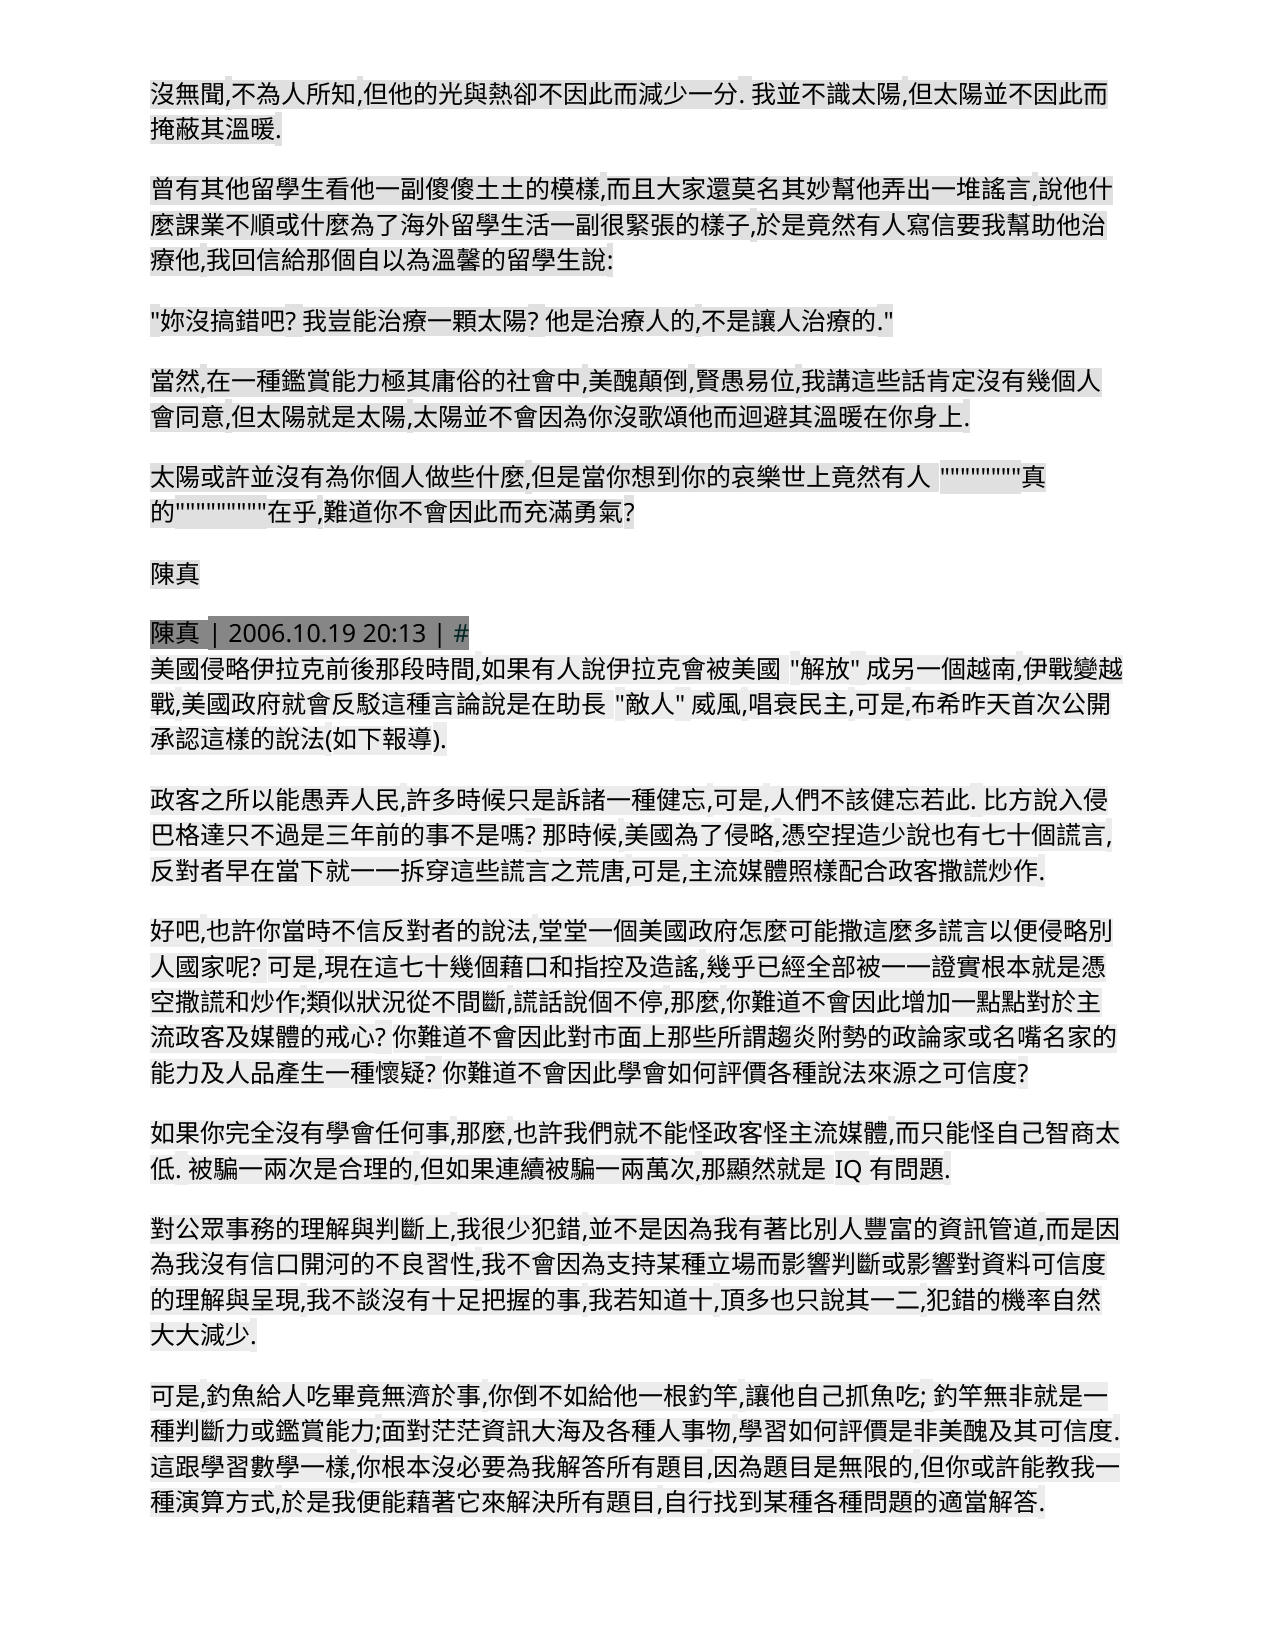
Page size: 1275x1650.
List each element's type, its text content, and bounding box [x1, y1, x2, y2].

text 如果你完全沒有學會任何事,那麼,也許我們就不能怪政客怪主流媒體,而只能怪自己智商太低. 被騙一兩次是合理的,但如果連續被騙一兩萬次,那顯然就是 IQ 有問題. [150, 1114, 1125, 1185]
text 對公眾事務的理解與判斷上,我很少犯錯,並不是因為我有著比別人豐富的資訊管道,而是因為我沒有信口開河的不良習性,我不會因為支持某種立場而影響判斷或影響對資料可信度的理解與呈現,我不談沒有十足把握的事,我若知道十,頂多也只說其一二,犯錯的機率自然大大減少. [150, 1210, 1125, 1352]
text "妳沒搞錯吧? 我豈能治療一顆太陽? 他是治療人的,不是讓人治療的." [150, 302, 1125, 337]
text 好吧,也許你當時不信反對者的說法,堂堂一個美國政府怎麼可能撒這麼多謊言以便侵略別人國家呢? 可是,現在這七十幾個藉口和指控及造謠,幾乎已經全部被一一證實根本就是憑空撒謊和炒作;類似狀況從不間斷,謊話說個不停,那麼,你難道不會因此增加一點點對於主流政客及媒體的戒心? 你難道不會因此對市面上那些所謂趨炎附勢的政論家或名嘴名家的能力及人品產生一種懷疑? 你難道不會因此學會如何評價各種說法來源之可信度? [150, 912, 1125, 1089]
text 陳真 [150, 554, 1125, 589]
text 陳真 | 2006.10.19 20:13 | # [150, 614, 1125, 650]
text 美國侵略伊拉克前後那段時間,如果有人說伊拉克會被美國 "解放" 成另一個越南,伊戰變越戰,美國政府就會反駁這種言論說是在助長 "敵人" 威風,唱衰民主,可是,布希昨天首次公開承認這樣的說法(如下報導). [150, 650, 1125, 756]
text 政客之所以能愚弄人民,許多時候只是訴諸一種健忘,可是,人們不該健忘若此. 比方說入侵巴格達只不過是三年前的事不是嗎? 那時候,美國為了侵略,憑空捏造少說也有七十個謊言,反對者早在當下就一一拆穿這些謊言之荒唐,可是,主流媒體照樣配合政客撒謊炒作. [150, 781, 1125, 887]
text 太陽或許並沒有為你個人做些什麼,但是當你想到你的哀樂世上竟然有人 """"""""真的"""""""""在乎,難道你不會因此而充滿勇氣? [150, 458, 1125, 529]
text 沒無聞,不為人所知,但他的光與熱卻不因此而減少一分. 我並不識太陽,但太陽並不因此而掩蔽其溫暖. [150, 75, 1125, 146]
text 可是,釣魚給人吃畢竟無濟於事,你倒不如給他一根釣竿,讓他自己抓魚吃; 釣竿無非就是一種判斷力或鑑賞能力;面對茫茫資訊大海及各種人事物,學習如何評價是非美醜及其可信度. 這跟學習數學一樣,你根本沒必要為我解答所有題目,因為題目是無限的,但你或許能教我一種演算方式,於是我便能藉著它來解決所有題目,自行找到某種各種問題的適當解答. [150, 1377, 1125, 1519]
text 當然,在一種鑑賞能力極其庸俗的社會中,美醜顛倒,賢愚易位,我講這些話肯定沒有幾個人會同意,但太陽就是太陽,太陽並不會因為你沒歌頌他而迴避其溫暖在你身上. [150, 362, 1125, 433]
text 曾有其他留學生看他一副傻傻土土的模樣,而且大家還莫名其妙幫他弄出一堆謠言,說他什麼課業不順或什麼為了海外留學生活一副很緊張的樣子,於是竟然有人寫信要我幫助他治療他,我回信給那個自以為溫馨的留學生說: [150, 171, 1125, 277]
